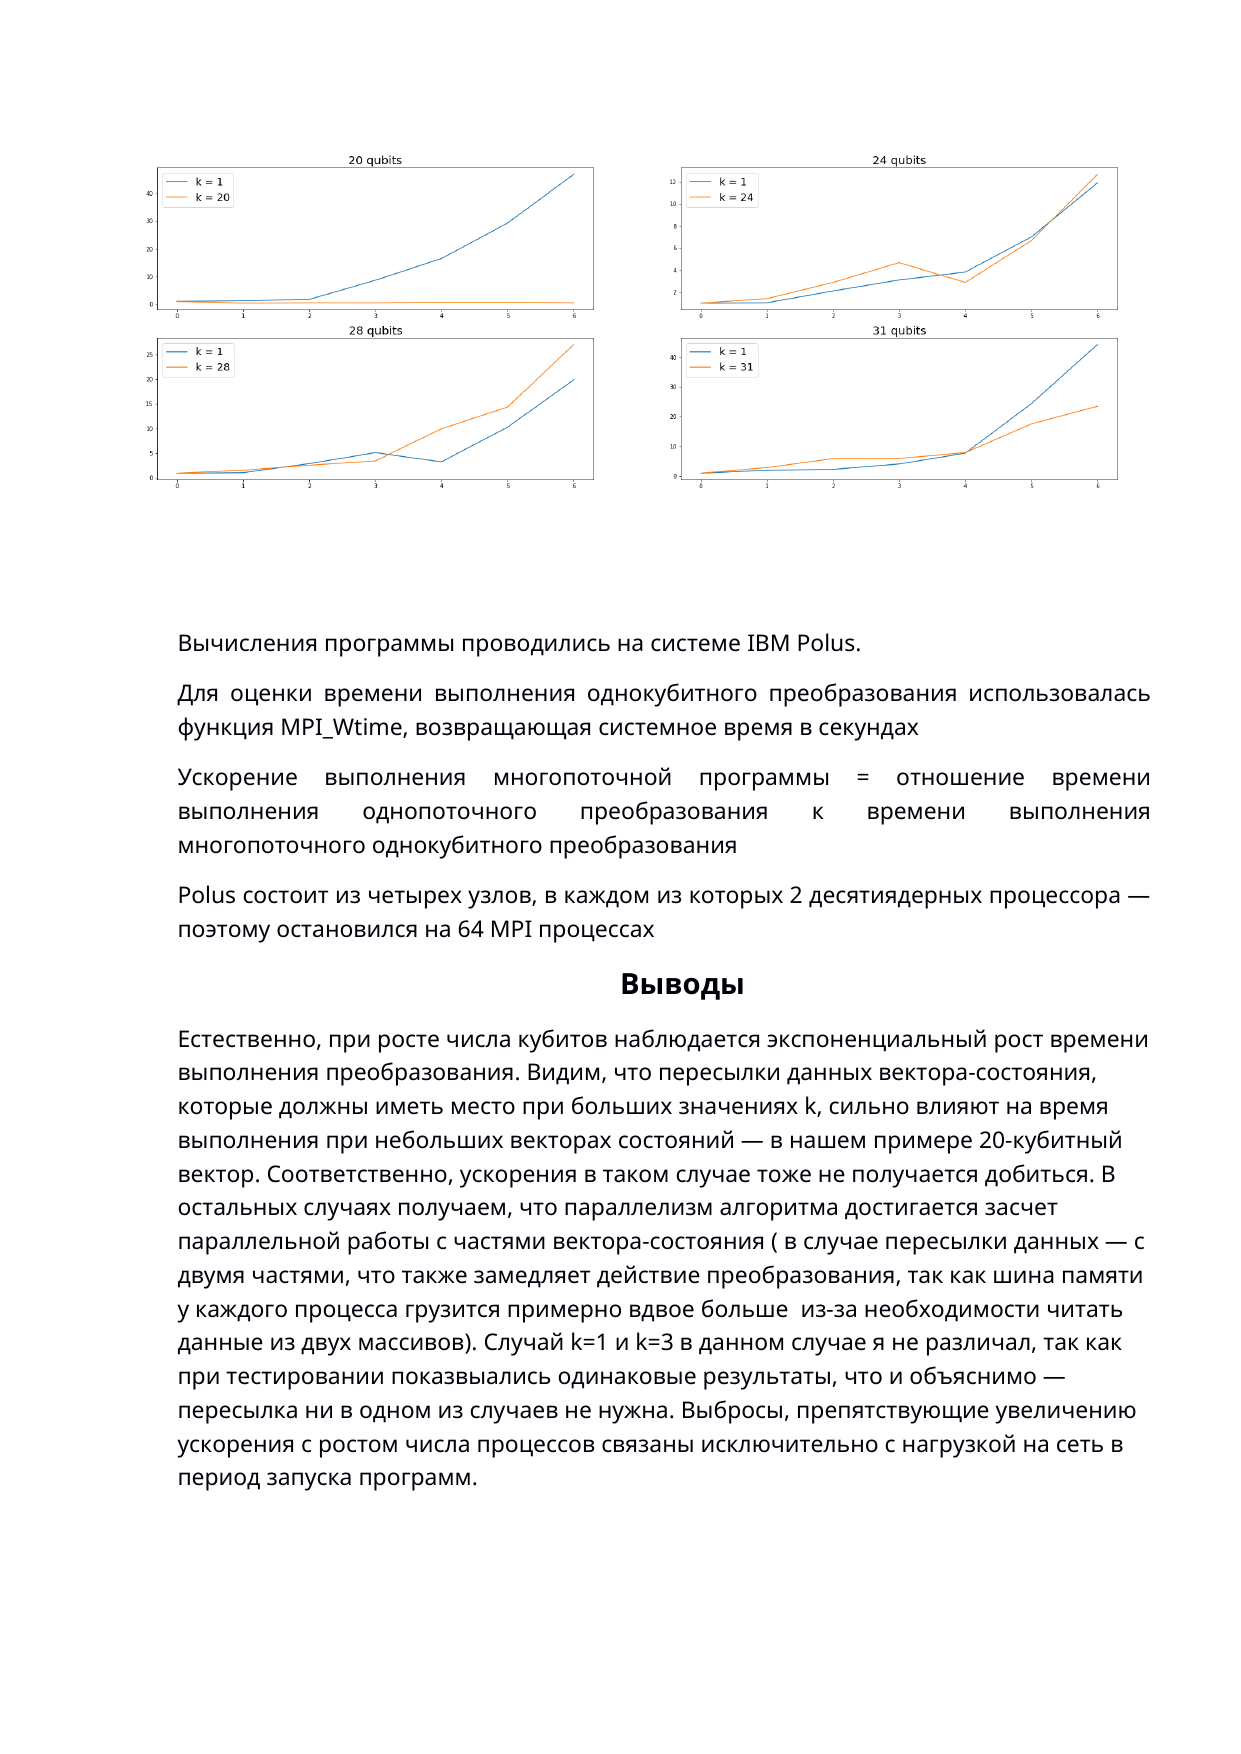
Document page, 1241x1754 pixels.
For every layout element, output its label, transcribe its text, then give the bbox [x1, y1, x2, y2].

text Для оценки времени выполнения однокубитного преобразования использовалась функция MPI_Wtime, возвращающая системное время в секундах [177, 677, 1152, 742]
text Естественно, при росте числа кубитов наблюдается экспоненциальный рост времени выполнения преобразования. Видим, что пересылки данных вектора-состояния, которые должны иметь место при больших значениях k, сильно влияют на время выполнения при небольших векторах состояний — в нашем примере 20-кубитный вектор. Соответственно, ускорения в таком случае тоже не получается добиться. В остальных случаях получаем, что параллелизм алгоритма достигается засчет параллельной работы с частями вектора-состояния ( в случае пересылки данных — с двумя частями, что также замедляет действие преобразования, так как шина памяти у каждого процесса грузится примерно вдвое больше из-за необходимости читать данные из двух массивов). Случай k=1 и k=3 в данном случае я не различал, так как при тестировании показвыались одинаковые результаты, что и объяснимо — пересылка ни в одном из случаев не нужна. Выбросы, препятствующие увеличению ускорения с ростом числа процессов связаны исключительно с нагрузкой на сеть в период запуска программ. [177, 1023, 1152, 1493]
text Polus состоит из четырех узлов, в каждом из которых 2 десятиядерных процессора — поэтому остановился на 64 MPI процессах [177, 879, 1152, 944]
text Вычисления программы проводились на системе IBM Polus. [177, 626, 1152, 658]
picture [2, 118, 1240, 531]
text Выводы [177, 963, 1152, 1003]
text Ускорение выполнения многопоточной программы = отношение времени выполнения однопоточного преобразования к времени выполнения многопоточного однокубитного преобразования [177, 761, 1152, 860]
